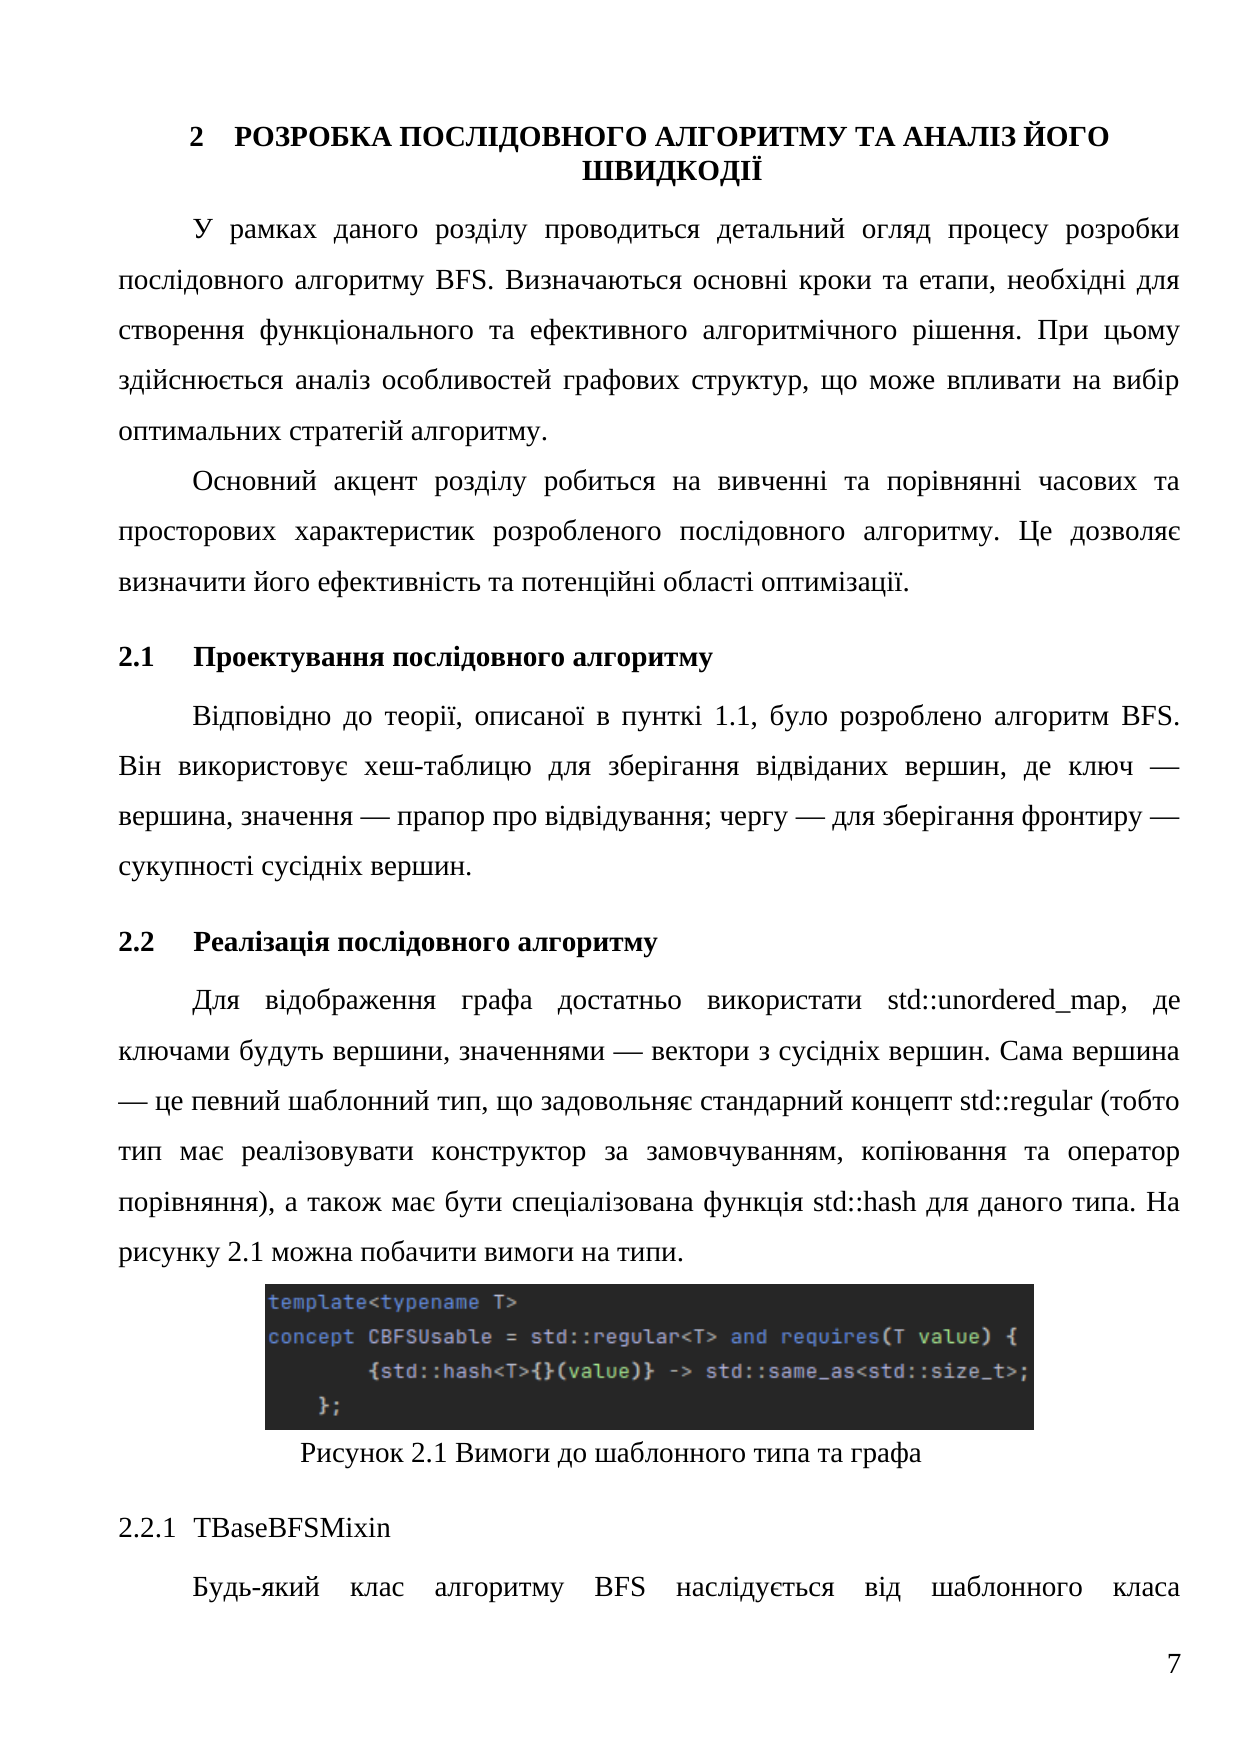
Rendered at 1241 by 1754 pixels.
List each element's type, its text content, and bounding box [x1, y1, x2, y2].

text Для відображення графа достатньо використати std::unordered_map, де ключами будуть вершини, значеннями — вектори з сусідніх вершин. Сама вершина — це певний шаблонний тип, що задовольняє стандарний концепт std::regular (тобто тип має реалізовувати конструктор за замовчуванням, копіювання та оператор порівняння), а також має бути спеціалізована функція std::hash для даного типа. На рисунку 2.1 можна побачити вимоги на типи. [118, 982, 1181, 1267]
text Відповідно до теорії, описаної в пунткі 1.1, було розроблено алгоритм BFS. Він використовує хеш-таблицю для зберігання відвіданих вершин, де ключ — вершина, значення — прапор про відвідування; чергу — для зберігання фронтиру — сукупності сусідніх вершин. [118, 698, 1181, 882]
picture [265, 1284, 1034, 1430]
subtitle Проектування послідовного алгоритму [118, 639, 1181, 673]
text Будь-який клас алгоритму BFS наслідується від шаблонного класа [118, 1569, 1181, 1603]
text Основний акцент розділу робиться на вивченні та порівнянні часових та просторових характеристик розробленого послідовного алгоритму. Це дозволяє визначити його ефективність та потенційні області оптимізації. [118, 463, 1181, 597]
text У рамках даного розділу проводиться детальний огляд процесу розробки послідовного алгоритму BFS. Визначаються основні кроки та етапи, необхідні для створення функціонального та ефективного алгоритмічного рішення. При цьому здійснюється аналіз особливостей графових структур, що може впливати на вибір оптимальних стратегій алгоритму. [118, 212, 1181, 446]
subtitle Розробка послідовного алгоритму та аналіз його швидкодії [118, 119, 1181, 187]
subtitle TBaseBFSMixin [118, 1511, 1181, 1544]
subtitle Реалізація послідовного алгоритму [118, 924, 1181, 957]
list Вимоги до шаблонного типа та графа [118, 1435, 1181, 1469]
